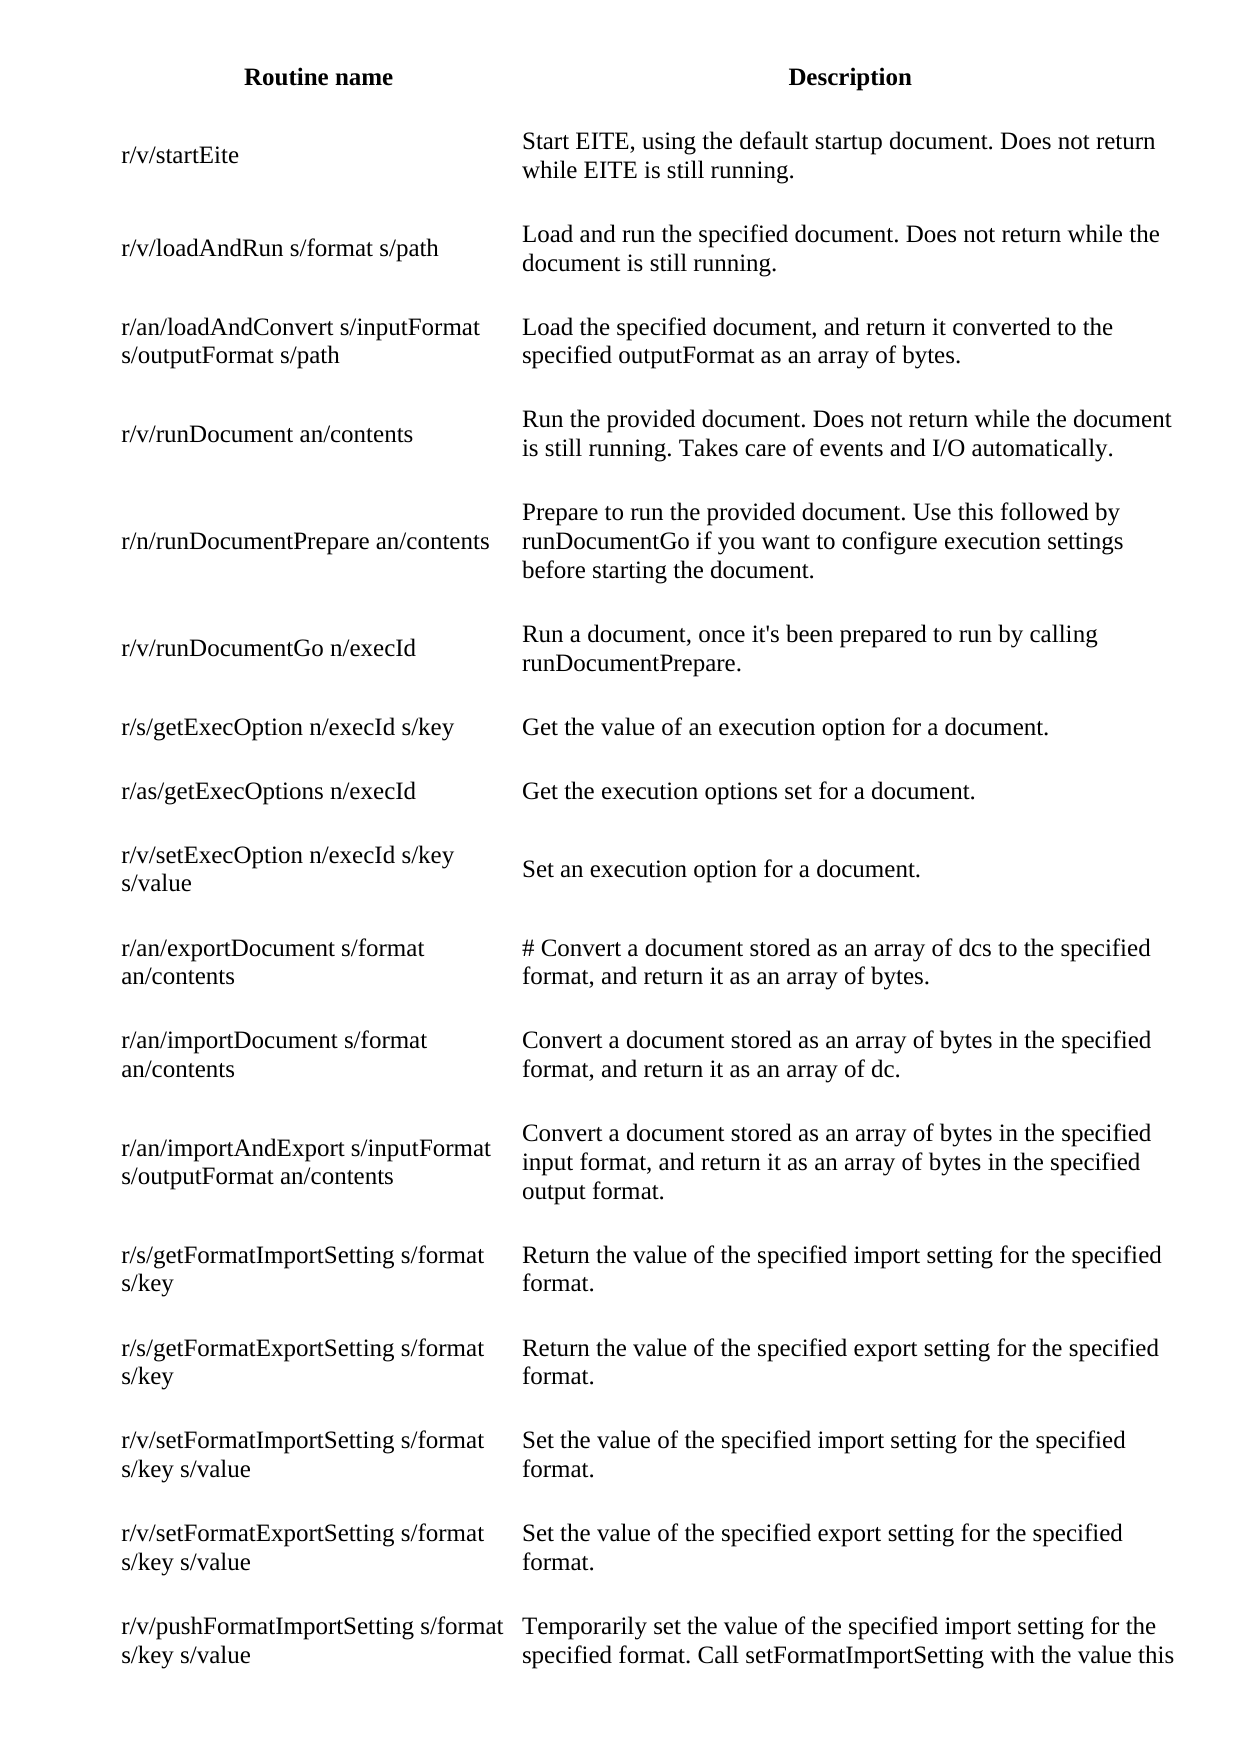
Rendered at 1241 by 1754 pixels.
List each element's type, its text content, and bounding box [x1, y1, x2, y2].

table_cell Run a document, once it's been prepared to run by calling runDocumentPrepare. [519, 616, 1181, 709]
table_cell r/as/getExecOptions n/execId [118, 773, 519, 837]
table_cell Temporarily set the value of the specified import setting for the specified format. Call setFormatImportSetting with the value this [519, 1608, 1181, 1671]
table_cell r/v/setFormatExportSetting s/format s/key s/value [118, 1515, 519, 1608]
table_cell Convert a document stored as an array of bytes in the specified format, and return it as an array of dc. [519, 1023, 1181, 1115]
table_cell Set the value of the specified import setting for the specified format. [519, 1423, 1181, 1515]
table_cell Start EITE, using the default startup document. Does not return while EITE is still running. [519, 123, 1181, 216]
table_cell Load and run the specified document. Does not return while the document is still running. [519, 216, 1181, 309]
table_cell Prepare to run the provided document. Use this followed by runDocumentGo if you want to configure execution settings before starting the document. [519, 494, 1181, 616]
table_cell r/an/exportDocument s/format an/contents [118, 930, 519, 1022]
table_cell r/v/loadAndRun s/format s/path [118, 216, 519, 309]
table_header Description [519, 59, 1181, 123]
table_cell r/v/startEite [118, 123, 519, 216]
table_cell r/n/runDocumentPrepare an/contents [118, 494, 519, 616]
table_cell r/an/loadAndConvert s/inputFormat s/outputFormat s/path [118, 309, 519, 402]
table_cell r/v/pushFormatImportSetting s/format s/key s/value [118, 1608, 519, 1671]
table_cell Set an execution option for a document. [519, 837, 1181, 930]
table_cell r/v/runDocumentGo n/execId [118, 616, 519, 709]
table_cell r/s/getFormatExportSetting s/format s/key [118, 1330, 519, 1422]
table_cell Run the provided document. Does not return while the document is still running. Takes care of events and I/O automatically. [519, 402, 1181, 494]
table_cell r/v/setExecOption n/execId s/key s/value [118, 837, 519, 930]
table_cell Get the value of an execution option for a document. [519, 709, 1181, 773]
table_cell r/v/runDocument an/contents [118, 402, 519, 494]
table_cell r/v/setFormatImportSetting s/format s/key s/value [118, 1423, 519, 1515]
table_cell r/an/importDocument s/format an/contents [118, 1023, 519, 1115]
table_cell Return the value of the specified import setting for the specified format. [519, 1237, 1181, 1330]
table_cell Get the execution options set for a document. [519, 773, 1181, 837]
table_cell Convert a document stored as an array of bytes in the specified input format, and return it as an array of bytes in the specified output format. [519, 1115, 1181, 1237]
table_cell r/s/getFormatImportSetting s/format s/key [118, 1237, 519, 1330]
table_cell r/an/importAndExport s/inputFormat s/outputFormat an/contents [118, 1115, 519, 1237]
table_cell # Convert a document stored as an array of dcs to the specified format, and return it as an array of bytes. [519, 930, 1181, 1022]
table_cell Load the specified document, and return it converted to the specified outputFormat as an array of bytes. [519, 309, 1181, 402]
table_cell Return the value of the specified export setting for the specified format. [519, 1330, 1181, 1422]
table_cell Set the value of the specified export setting for the specified format. [519, 1515, 1181, 1608]
table_cell r/s/getExecOption n/execId s/key [118, 709, 519, 773]
table_header Routine name [118, 59, 519, 123]
